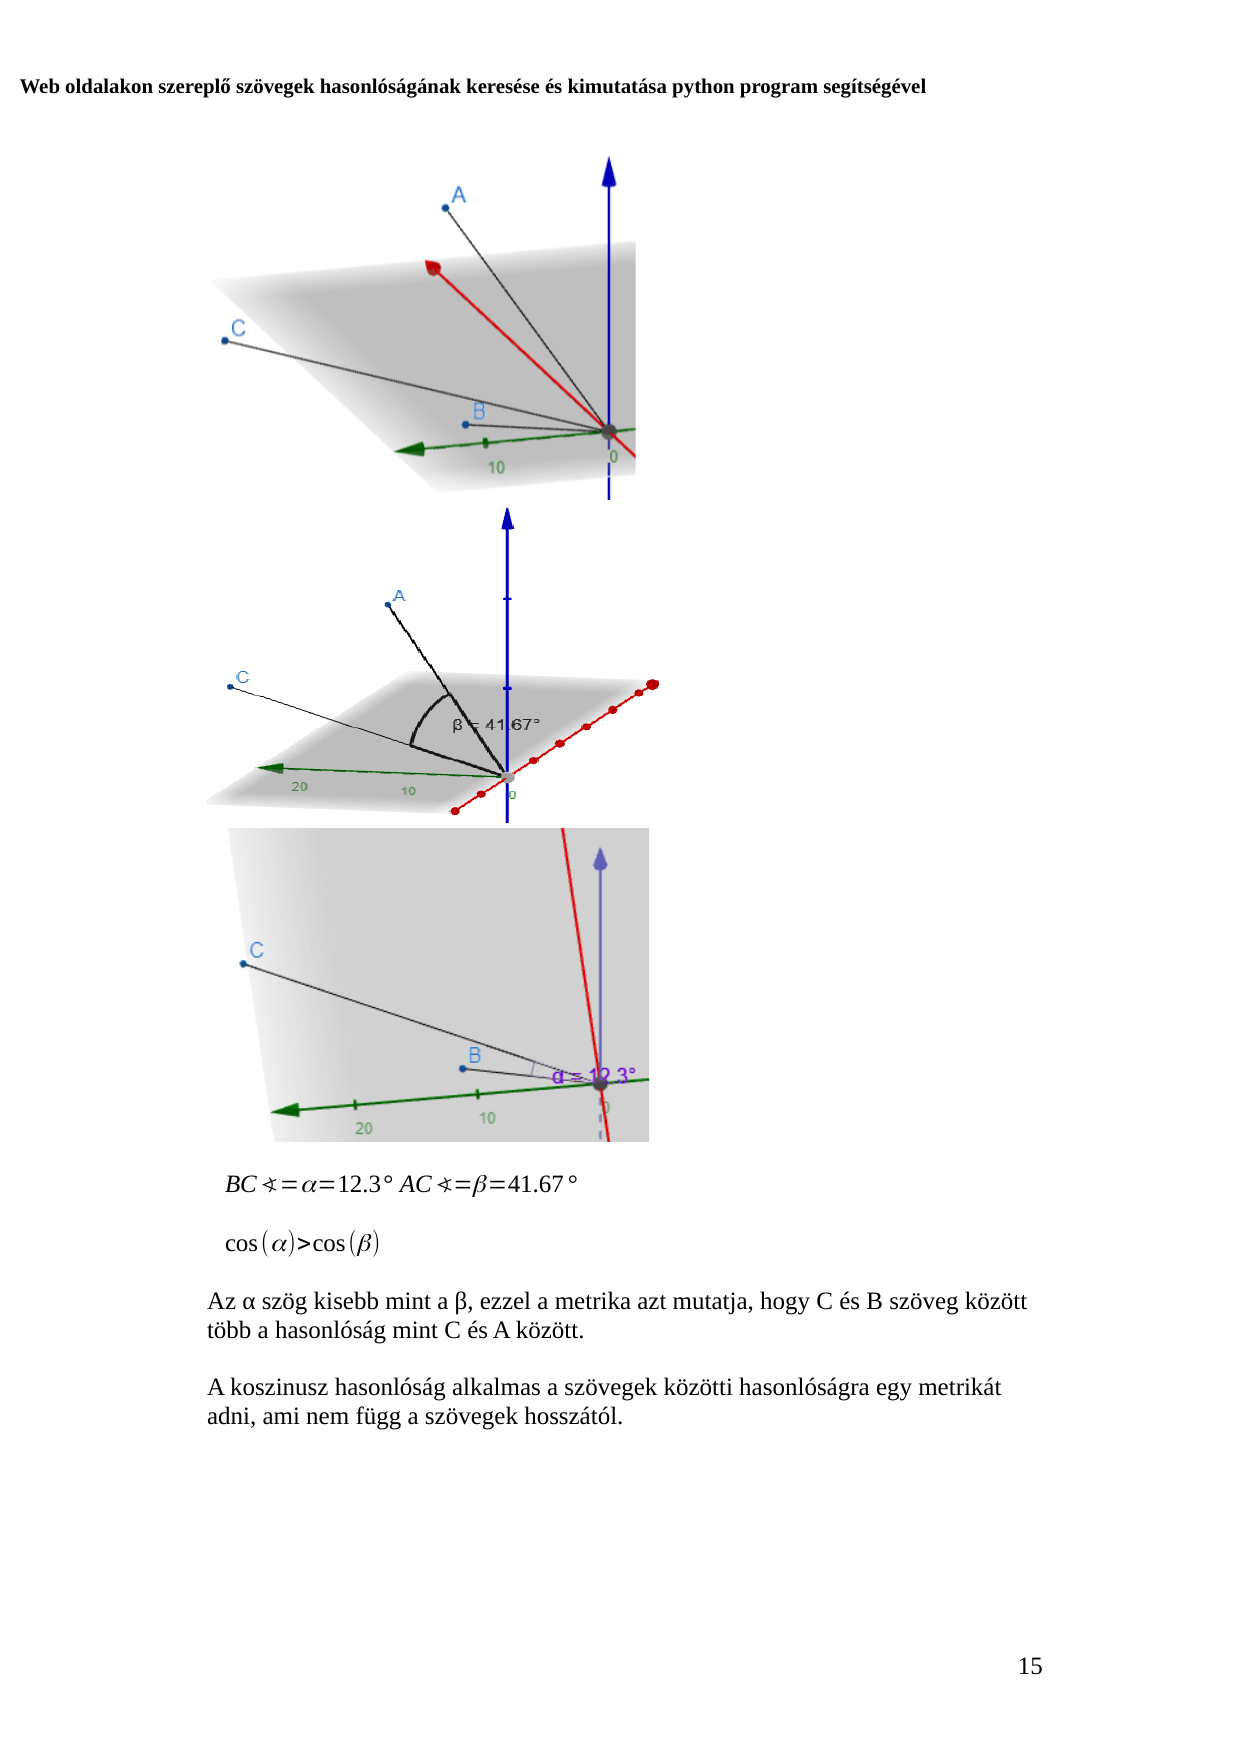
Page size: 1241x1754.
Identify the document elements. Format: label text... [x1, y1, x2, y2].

picture [206, 504, 663, 823]
text A koszinusz hasonlóság alkalmas a szövegek közötti hasonlóságra egy metrikát adni, ami nem függ a szövegek hosszától. [207, 1372, 1042, 1430]
picture [206, 828, 650, 1142]
picture [206, 127, 636, 500]
text Az α szög kisebb mint a β, ezzel a metrika azt mutatja, hogy C és B szöveg között több a hasonlóság mint C és A között. [207, 1286, 1042, 1344]
